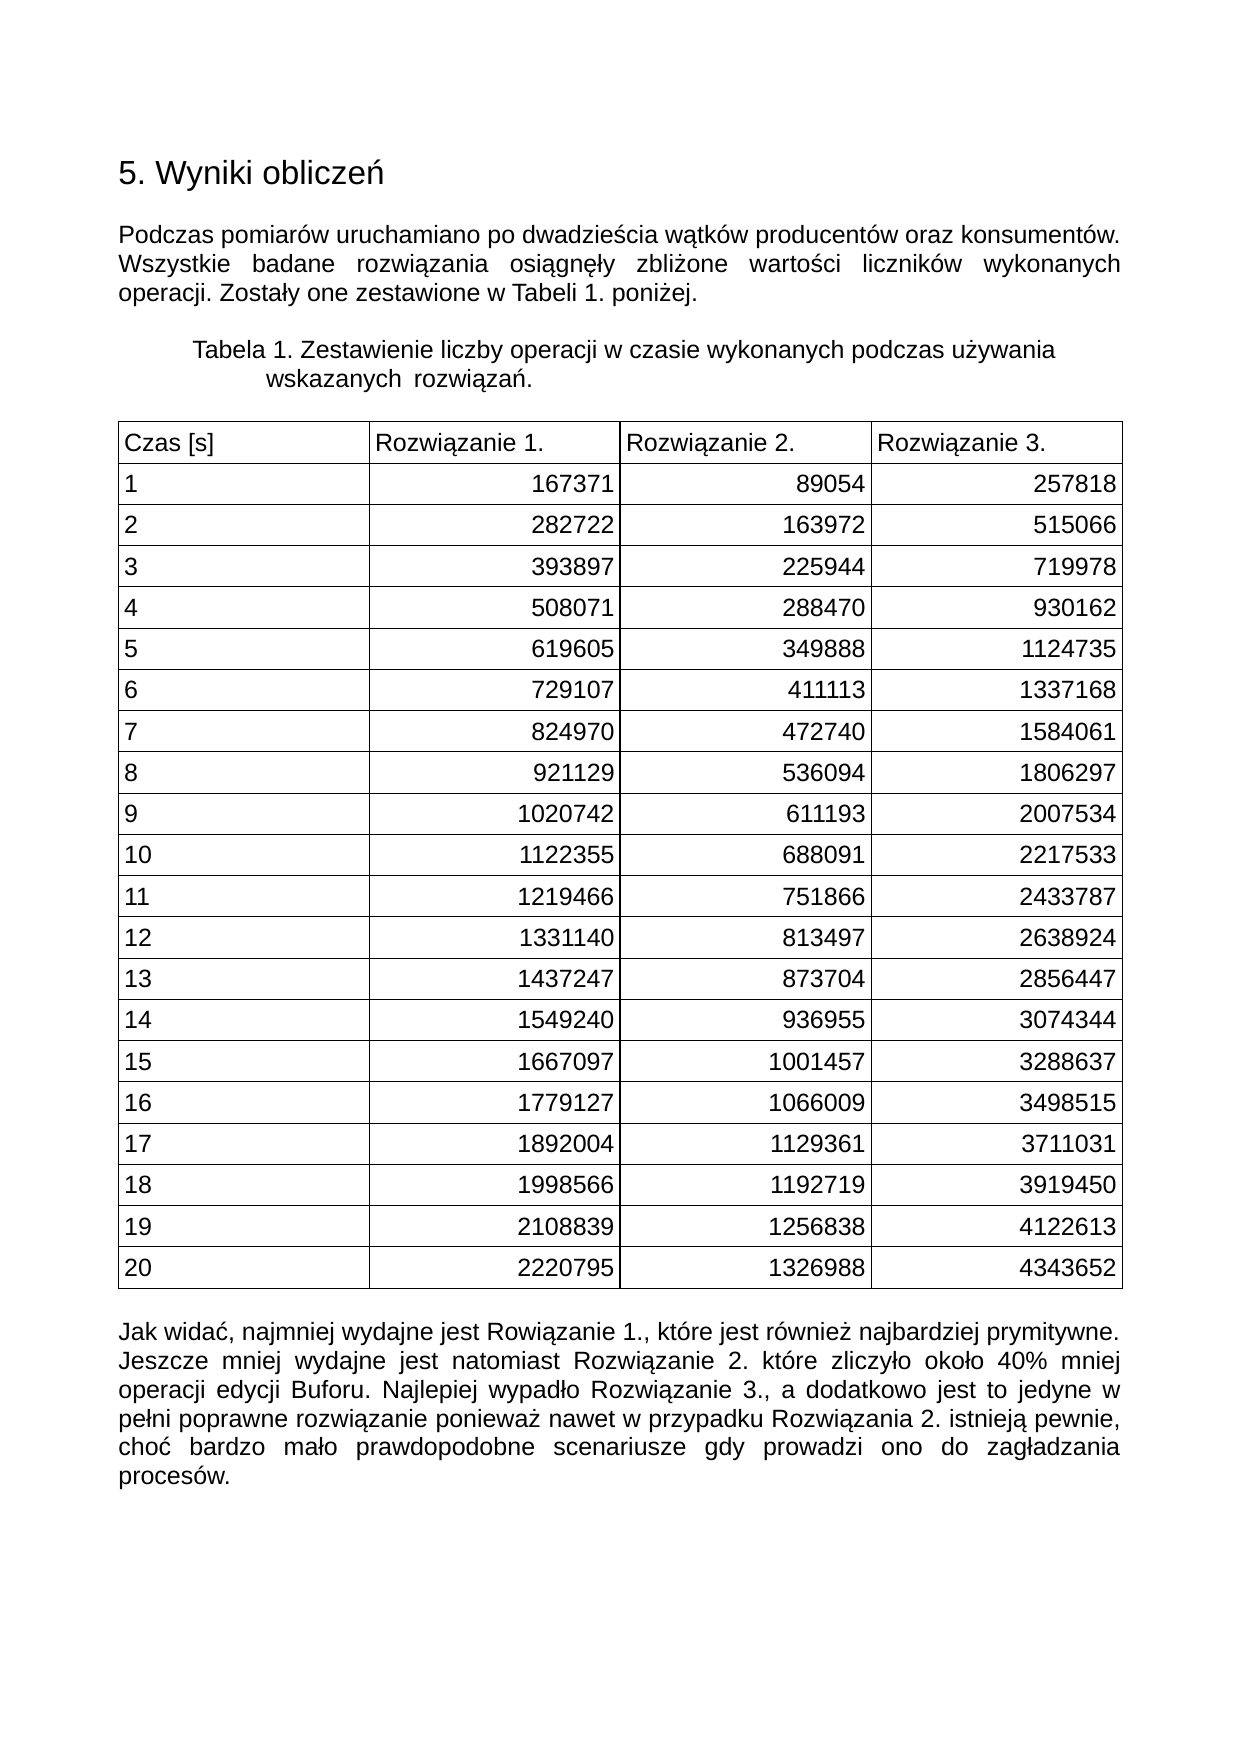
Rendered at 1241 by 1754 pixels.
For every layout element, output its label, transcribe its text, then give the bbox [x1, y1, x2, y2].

table_cell 1124735 [872, 629, 1122, 669]
table_cell 4 [119, 587, 369, 627]
table_cell 411113 [621, 670, 871, 710]
table_cell 873704 [621, 959, 871, 999]
table_cell 508071 [370, 587, 619, 627]
table_cell 1437247 [370, 959, 619, 999]
table_cell 2638924 [872, 917, 1122, 957]
table_cell 15 [119, 1041, 369, 1081]
table_cell 1326988 [621, 1247, 871, 1287]
table_header Czas [s] [119, 422, 369, 462]
table_cell 936955 [621, 1000, 871, 1040]
table_cell 1779127 [370, 1082, 619, 1122]
table_cell 163972 [621, 505, 871, 545]
table_cell 9 [119, 794, 369, 834]
table_cell 13 [119, 959, 369, 999]
table_cell 2856447 [872, 959, 1122, 999]
table_cell 19 [119, 1206, 369, 1246]
table_cell 1129361 [621, 1124, 871, 1164]
table_cell 1219466 [370, 876, 619, 916]
table_header Rozwiązanie 3. [872, 422, 1122, 462]
table_cell 3074344 [872, 1000, 1122, 1040]
table_cell 1020742 [370, 794, 619, 834]
table_cell 1667097 [370, 1041, 619, 1081]
table_cell 1001457 [621, 1041, 871, 1081]
table_cell 7 [119, 711, 369, 751]
table_cell 20 [119, 1247, 369, 1287]
table_cell 11 [119, 876, 369, 916]
text 5. Wyniki obliczeń [118, 153, 1122, 191]
table_cell 824970 [370, 711, 619, 751]
table_cell 10 [119, 835, 369, 875]
table_cell 3288637 [872, 1041, 1122, 1081]
table_cell 2217533 [872, 835, 1122, 875]
table_cell 3498515 [872, 1082, 1122, 1122]
table_cell 18 [119, 1165, 369, 1205]
table_cell 1256838 [621, 1206, 871, 1246]
table_cell 921129 [370, 752, 619, 792]
table_cell 1892004 [370, 1124, 619, 1164]
table_cell 1066009 [621, 1082, 871, 1122]
table_cell 257818 [872, 464, 1122, 504]
table_cell 729107 [370, 670, 619, 710]
table_cell 225944 [621, 546, 871, 586]
table_cell 1337168 [872, 670, 1122, 710]
text Wszystkie badane rozwiązania osiągnęły zbliżone wartości liczników wykonanych operacji. Zostały one zestawione w Tabeli 1. poniżej. [118, 249, 1122, 306]
table_cell 2220795 [370, 1247, 619, 1287]
table_cell 751866 [621, 876, 871, 916]
table_cell 17 [119, 1124, 369, 1164]
table_header Rozwiązanie 2. [621, 422, 871, 462]
table_cell 2007534 [872, 794, 1122, 834]
table_cell 1549240 [370, 1000, 619, 1040]
table_cell 282722 [370, 505, 619, 545]
table_cell 349888 [621, 629, 871, 669]
table_cell 2108839 [370, 1206, 619, 1246]
table_cell 167371 [370, 464, 619, 504]
table_cell 3 [119, 546, 369, 586]
table_cell 3711031 [872, 1124, 1122, 1164]
table_cell 8 [119, 752, 369, 792]
table_cell 1192719 [621, 1165, 871, 1205]
table_cell 89054 [621, 464, 871, 504]
table_cell 1998566 [370, 1165, 619, 1205]
table_cell 3919450 [872, 1165, 1122, 1205]
table_cell 4343652 [872, 1247, 1122, 1287]
table_cell 1331140 [370, 917, 619, 957]
table_cell 1806297 [872, 752, 1122, 792]
text Tabela 1. Zestawienie liczby operacji w czasie wykonanych podczas używania wskazanych rozwiązań. [118, 335, 1122, 392]
table_cell 2433787 [872, 876, 1122, 916]
table_cell 6 [119, 670, 369, 710]
table_cell 1 [119, 464, 369, 504]
table_cell 288470 [621, 587, 871, 627]
table_header Rozwiązanie 1. [370, 422, 619, 462]
table_cell 930162 [872, 587, 1122, 627]
table_cell 2 [119, 505, 369, 545]
table_cell 1122355 [370, 835, 619, 875]
table_cell 719978 [872, 546, 1122, 586]
table_cell 472740 [621, 711, 871, 751]
table_cell 5 [119, 629, 369, 669]
table_cell 4122613 [872, 1206, 1122, 1246]
table_cell 1584061 [872, 711, 1122, 751]
table_cell 12 [119, 917, 369, 957]
table_cell 14 [119, 1000, 369, 1040]
table_cell 536094 [621, 752, 871, 792]
table_cell 515066 [872, 505, 1122, 545]
text Podczas pomiarów uruchamiano po dwadzieścia wątków producentów oraz konsumentów. [118, 220, 1122, 249]
table_cell 813497 [621, 917, 871, 957]
table_cell 611193 [621, 794, 871, 834]
table_cell 393897 [370, 546, 619, 586]
table_cell 16 [119, 1082, 369, 1122]
text Jak widać, najmniej wydajne jest Rowiązanie 1., które jest również najbardziej prymitywne. Jeszcze mniej wydajne jest natomiast Rozwiązanie 2. które zliczyło około 40% mniej operacji edycji Buforu. Najlepiej wypadło Rozwiązanie 3., a dodatkowo jest to jedyne w pełni poprawne rozwiązanie ponieważ nawet w przypadku Rozwiązania 2. istnieją pewnie, choć bardzo mało prawdopodobne scenariusze gdy prowadzi ono do zagładzania procesów. [118, 1317, 1122, 1490]
table_cell 688091 [621, 835, 871, 875]
table_cell 619605 [370, 629, 619, 669]
